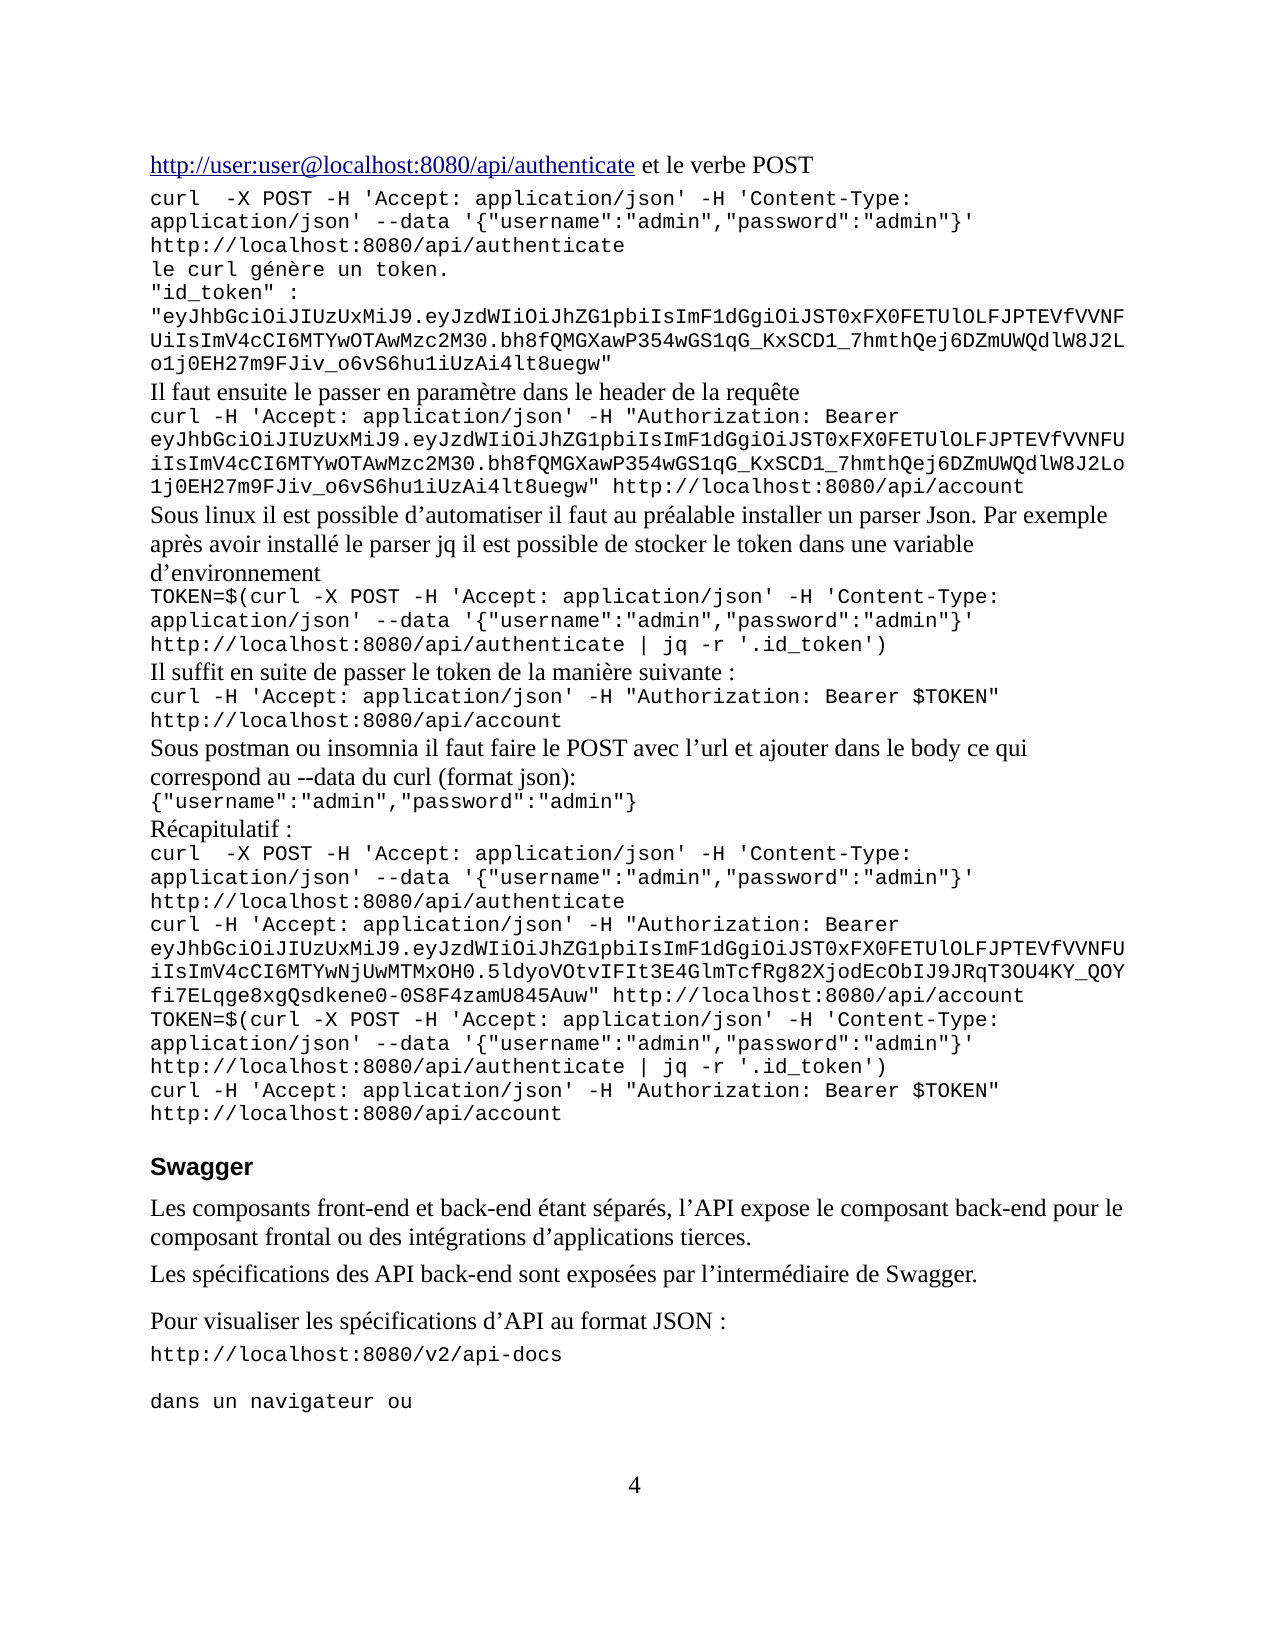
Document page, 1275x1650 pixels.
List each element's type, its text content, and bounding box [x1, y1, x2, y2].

text Sous postman ou insomnia il faut faire le POST avec l’url et ajouter dans le body ce qui correspond au --data du curl (format json): [150, 733, 1125, 791]
text curl -X POST -H 'Accept: application/json' -H 'Content-Type: application/json' --data '{"username":"admin","password":"admin"}' http://localhost:8080/api/authenticate [150, 188, 1125, 259]
subtitle Swagger [150, 1152, 1125, 1181]
text TOKEN=$(curl -X POST -H 'Accept: application/json' -H 'Content-Type: application/json' --data '{"username":"admin","password":"admin"}' http://localhost:8080/api/authenticate | jq -r '.id_token') [150, 586, 1125, 657]
text "id_token" : "eyJhbGciOiJIUzUxMiJ9.eyJzdWIiOiJhZG1pbiIsImF1dGgiOiJST0xFX0FETUlOLFJPTEVfVVNFUiIsImV4cCI6MTYwOTAwMzc2M30.bh8fQMGXawP354wGS1qG_KxSCD1_7hmthQej6DZmUWQdlW8J2Lo1j0EH27m9FJiv_o6vS6hu1iUzAi4lt8uegw" [150, 282, 1125, 377]
text dans un navigateur ou [150, 1391, 1125, 1415]
text http://user:user@localhost:8080/api/authenticate et le verbe POST [150, 150, 1125, 179]
text curl -H 'Accept: application/json' -H "Authorization: Bearer eyJhbGciOiJIUzUxMiJ9.eyJzdWIiOiJhZG1pbiIsImF1dGgiOiJST0xFX0FETUlOLFJPTEVfVVNFUiIsImV4cCI6MTYwOTAwMzc2M30.bh8fQMGXawP354wGS1qG_KxSCD1_7hmthQej6DZmUWQdlW8J2Lo1j0EH27m9FJiv_o6vS6hu1iUzAi4lt8uegw" http://localhost:8080/api/account [150, 406, 1125, 500]
text curl -H 'Accept: application/json' -H "Authorization: Bearer $TOKEN" http://localhost:8080/api/account [150, 1080, 1125, 1127]
text curl -H 'Accept: application/json' -H "Authorization: Bearer $TOKEN" http://localhost:8080/api/account [150, 686, 1125, 733]
text {"username":"admin","password":"admin"} [150, 791, 1125, 814]
text Les spécifications des API back-end sont exposées par l’intermédiaire de Swagger. [150, 1259, 1125, 1288]
text Sous linux il est possible d’automatiser il faut au préalable installer un parser Json. Par exemple après avoir installé le parser jq il est possible de stocker le token dans une variable d’environnement [150, 500, 1125, 586]
text Les composants front-end et back-end étant séparés, l’API expose le composant back-end pour le composant frontal ou des intégrations d’applications tierces. [150, 1193, 1125, 1251]
text curl -H 'Accept: application/json' -H "Authorization: Bearer eyJhbGciOiJIUzUxMiJ9.eyJzdWIiOiJhZG1pbiIsImF1dGgiOiJST0xFX0FETUlOLFJPTEVfVVNFUiIsImV4cCI6MTYwNjUwMTMxOH0.5ldyoVOtvIFIt3E4GlmTcfRg82XjodEcObIJ9JRqT3OU4KY_QOYfi7ELqge8xgQsdkene0-0S8F4zamU845Auw" http://localhost:8080/api/account [150, 914, 1125, 1009]
text TOKEN=$(curl -X POST -H 'Accept: application/json' -H 'Content-Type: application/json' --data '{"username":"admin","password":"admin"}' http://localhost:8080/api/authenticate | jq -r '.id_token') [150, 1009, 1125, 1080]
text http://localhost:8080/v2/api-docs [150, 1344, 1125, 1368]
text Il faut ensuite le passer en paramètre dans le header de la requête [150, 377, 1125, 406]
text Récapitulatif : [150, 814, 1125, 843]
text Il suffit en suite de passer le token de la manière suivante : [150, 657, 1125, 686]
text Pour visualiser les spécifications d’API au format JSON : [150, 1306, 1125, 1335]
text curl -X POST -H 'Accept: application/json' -H 'Content-Type: application/json' --data '{"username":"admin","password":"admin"}' http://localhost:8080/api/authenticate [150, 843, 1125, 914]
text le curl génère un token. [150, 259, 1125, 282]
